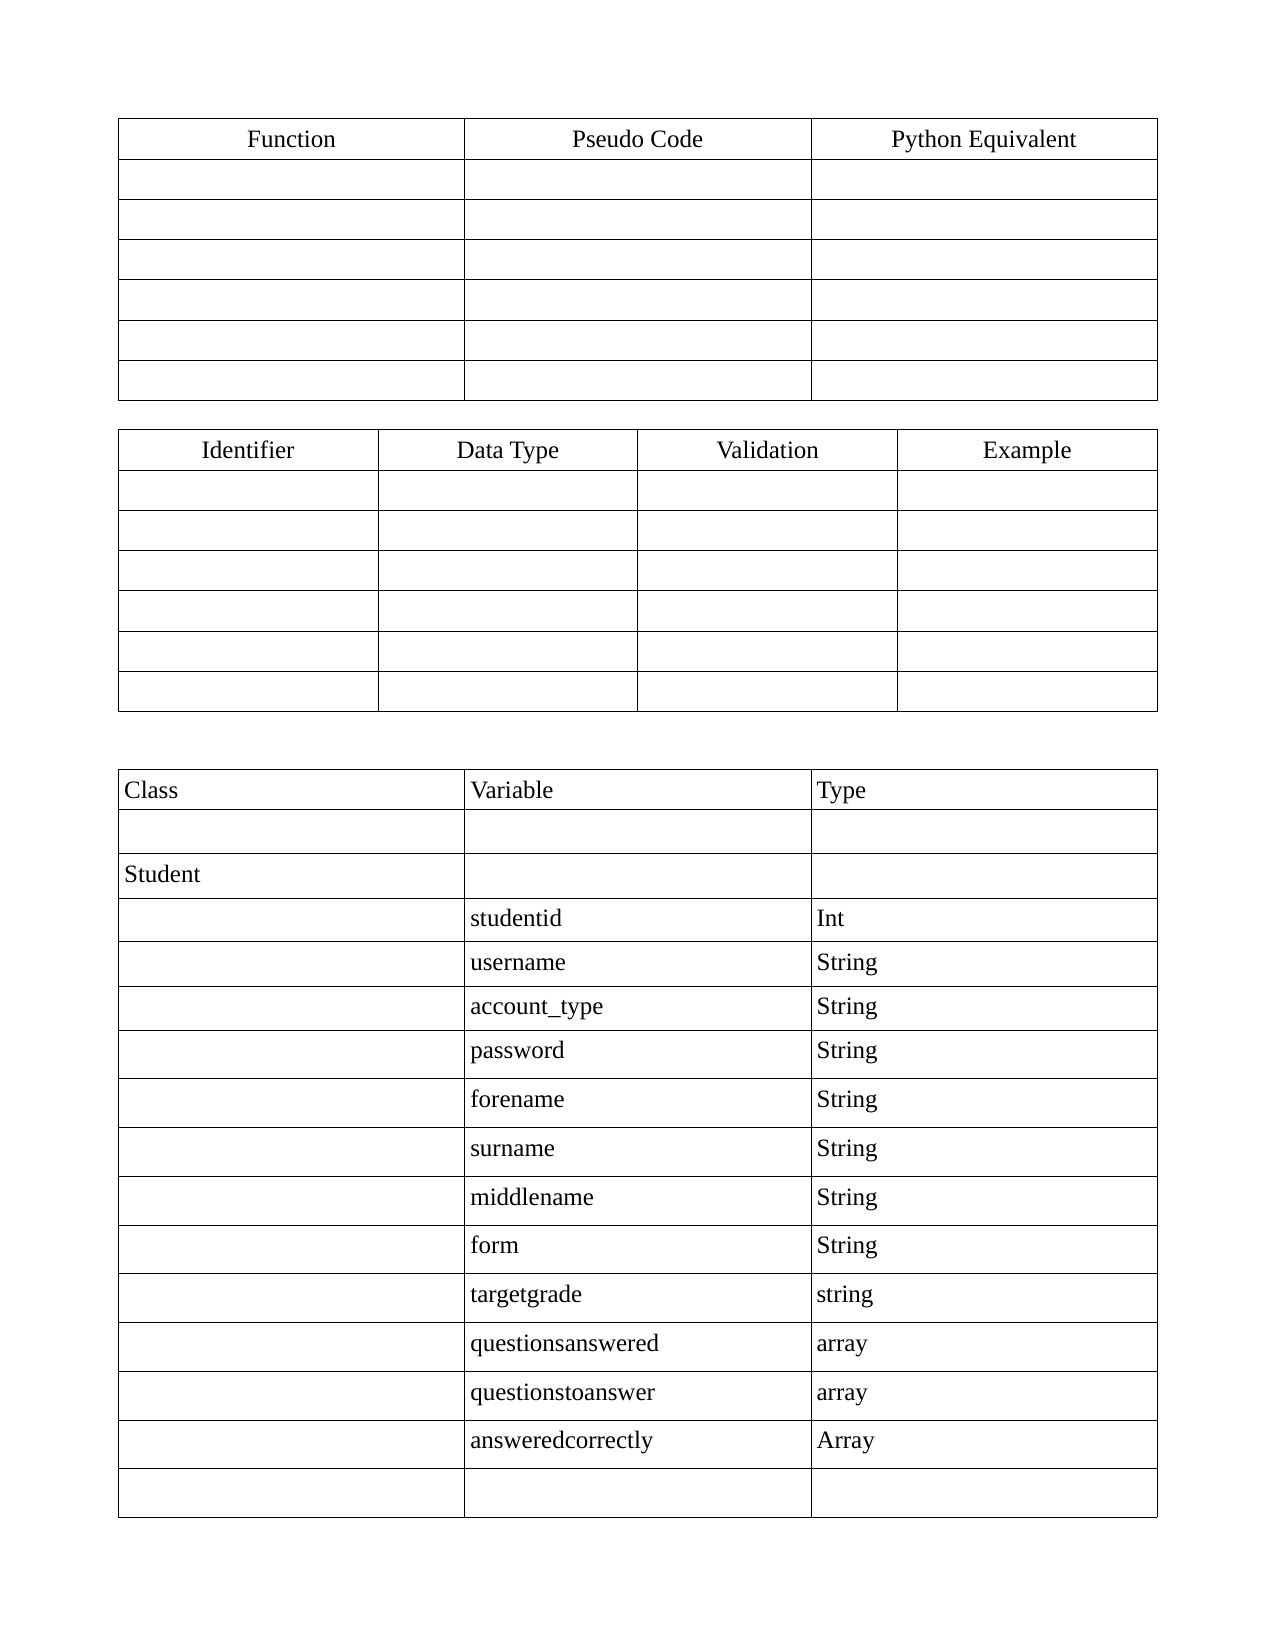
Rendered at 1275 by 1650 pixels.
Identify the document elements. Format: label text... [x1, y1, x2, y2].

table_cell [119, 1323, 464, 1371]
table_cell [119, 591, 378, 631]
table_cell [638, 591, 897, 631]
table_cell String [812, 1079, 1157, 1127]
table_header Example [898, 430, 1157, 469]
table_cell [379, 511, 637, 550]
table_cell [638, 511, 897, 550]
table_cell [638, 551, 897, 590]
table_header Type [812, 770, 1157, 809]
table_cell [638, 471, 897, 510]
table_cell Array [812, 1421, 1157, 1468]
table_cell studentid [465, 899, 811, 941]
table_header Python Equivalent [812, 119, 1157, 158]
table_cell [898, 632, 1157, 671]
table_cell [119, 1128, 464, 1176]
table_cell [379, 471, 637, 510]
table_cell [119, 511, 378, 550]
table_cell [465, 200, 811, 239]
table_cell array [812, 1372, 1157, 1419]
table_cell [638, 632, 897, 671]
table_cell Student [119, 854, 464, 897]
table_cell [119, 942, 464, 986]
table_header Class [119, 770, 464, 809]
table_cell string [812, 1274, 1157, 1322]
table_header Data Type [379, 430, 637, 469]
table_cell [119, 1274, 464, 1322]
table_cell form [465, 1226, 811, 1273]
table_header Identifier [119, 430, 378, 469]
table_cell String [812, 1177, 1157, 1224]
table_cell [119, 280, 464, 320]
table_cell [119, 1031, 464, 1078]
table_cell [898, 591, 1157, 631]
table_header Validation [638, 430, 897, 469]
table_cell [119, 551, 378, 590]
table_cell [465, 280, 811, 320]
table_cell [119, 471, 378, 510]
table_cell [119, 361, 464, 400]
table_cell [465, 361, 811, 400]
table_header Variable [465, 770, 811, 809]
table_cell [812, 160, 1157, 199]
table_cell [812, 200, 1157, 239]
table_cell middlename [465, 1177, 811, 1224]
table_cell [119, 632, 378, 671]
table_cell [119, 987, 464, 1029]
table_cell [119, 672, 378, 711]
table_cell [119, 321, 464, 360]
table_cell [812, 361, 1157, 400]
table_cell [465, 854, 811, 897]
table_cell [465, 160, 811, 199]
table_cell [812, 854, 1157, 897]
table_cell [812, 321, 1157, 360]
table_cell [119, 899, 464, 941]
table_cell [119, 200, 464, 239]
table_cell questionsanswered [465, 1323, 811, 1371]
table_cell [119, 1372, 464, 1419]
table_cell answeredcorrectly [465, 1421, 811, 1468]
table_cell [379, 632, 637, 671]
table_cell [812, 810, 1157, 853]
table_cell account_type [465, 987, 811, 1029]
table_cell [465, 240, 811, 279]
table_cell [119, 1469, 464, 1517]
table_cell [119, 1079, 464, 1127]
table_cell [638, 672, 897, 711]
table_cell [119, 1226, 464, 1273]
table_cell String [812, 1031, 1157, 1078]
table_cell password [465, 1031, 811, 1078]
table_cell String [812, 1226, 1157, 1273]
table_cell [898, 511, 1157, 550]
table_cell [119, 1177, 464, 1224]
table_cell Int [812, 899, 1157, 941]
table_header Function [119, 119, 464, 158]
table_cell [812, 280, 1157, 320]
table_cell [379, 672, 637, 711]
table_cell targetgrade [465, 1274, 811, 1322]
table_cell surname [465, 1128, 811, 1176]
table_cell [898, 471, 1157, 510]
table_cell forename [465, 1079, 811, 1127]
table_cell [119, 160, 464, 199]
table_cell questionstoanswer [465, 1372, 811, 1419]
table_cell [379, 551, 637, 590]
table_cell [812, 1469, 1157, 1517]
table_cell [898, 672, 1157, 711]
table_cell [119, 810, 464, 853]
table_cell [119, 240, 464, 279]
table_cell String [812, 987, 1157, 1029]
table_cell String [812, 1128, 1157, 1176]
table_cell [119, 1421, 464, 1468]
table_cell username [465, 942, 811, 986]
table_cell [465, 321, 811, 360]
table_cell [465, 1469, 811, 1517]
table_cell [812, 240, 1157, 279]
table_cell array [812, 1323, 1157, 1371]
table_cell [465, 810, 811, 853]
table_header Pseudo Code [465, 119, 811, 158]
table_cell String [812, 942, 1157, 986]
table_cell [379, 591, 637, 631]
table_cell [898, 551, 1157, 590]
